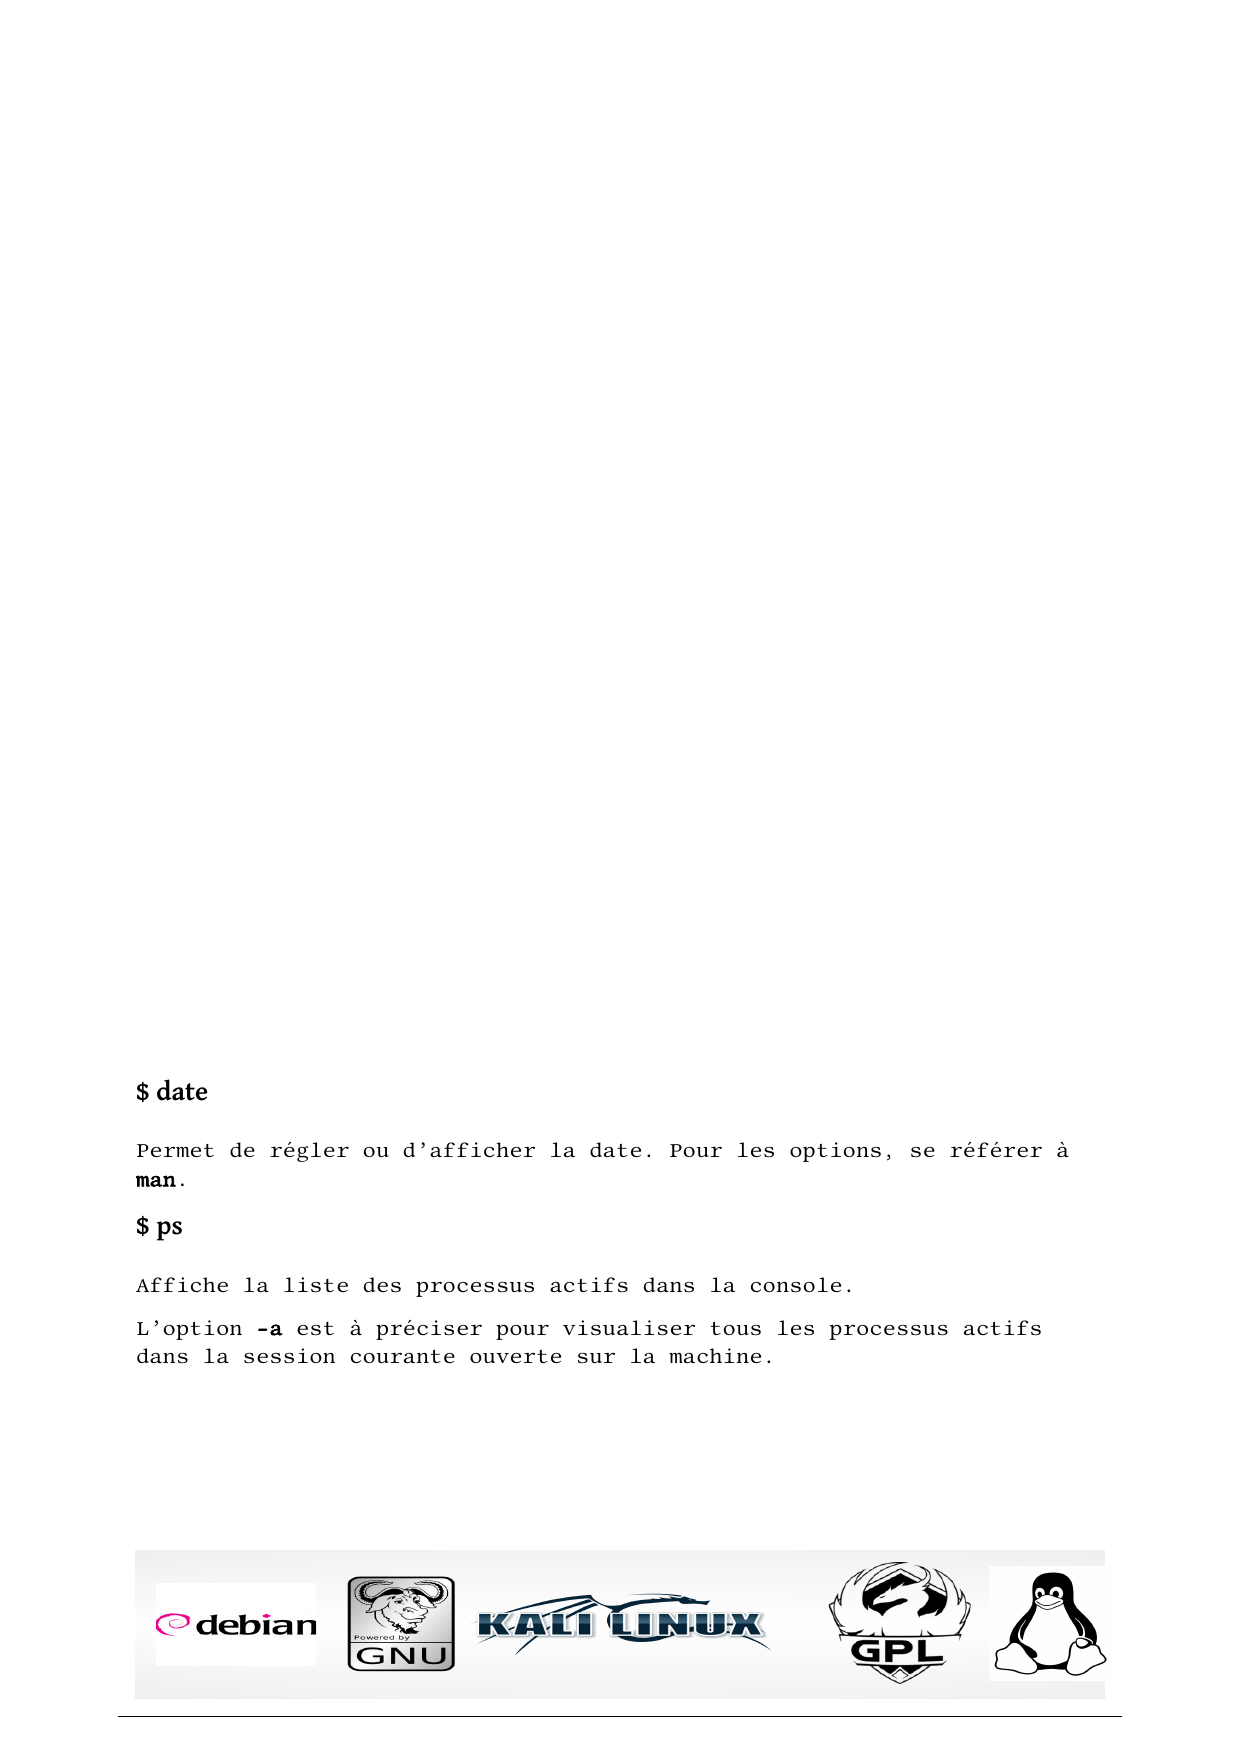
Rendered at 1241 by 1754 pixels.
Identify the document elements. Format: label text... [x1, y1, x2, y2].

picture [156, 1583, 317, 1666]
picture [989, 1566, 1112, 1681]
text Permet de régler ou d’afficher la date. Pour les options, se référer à man. [136, 1139, 1104, 1191]
picture [341, 1573, 782, 1674]
text L’option -a est à préciser pour visualiser tous les processus actifs dans la session courante ouverte sur la machine. [136, 1316, 1104, 1368]
text Affiche la liste des processus actifs dans la console. [136, 1273, 1104, 1297]
picture [828, 1562, 971, 1684]
text $ date [136, 1076, 1104, 1108]
text $ ps [136, 1211, 1104, 1242]
